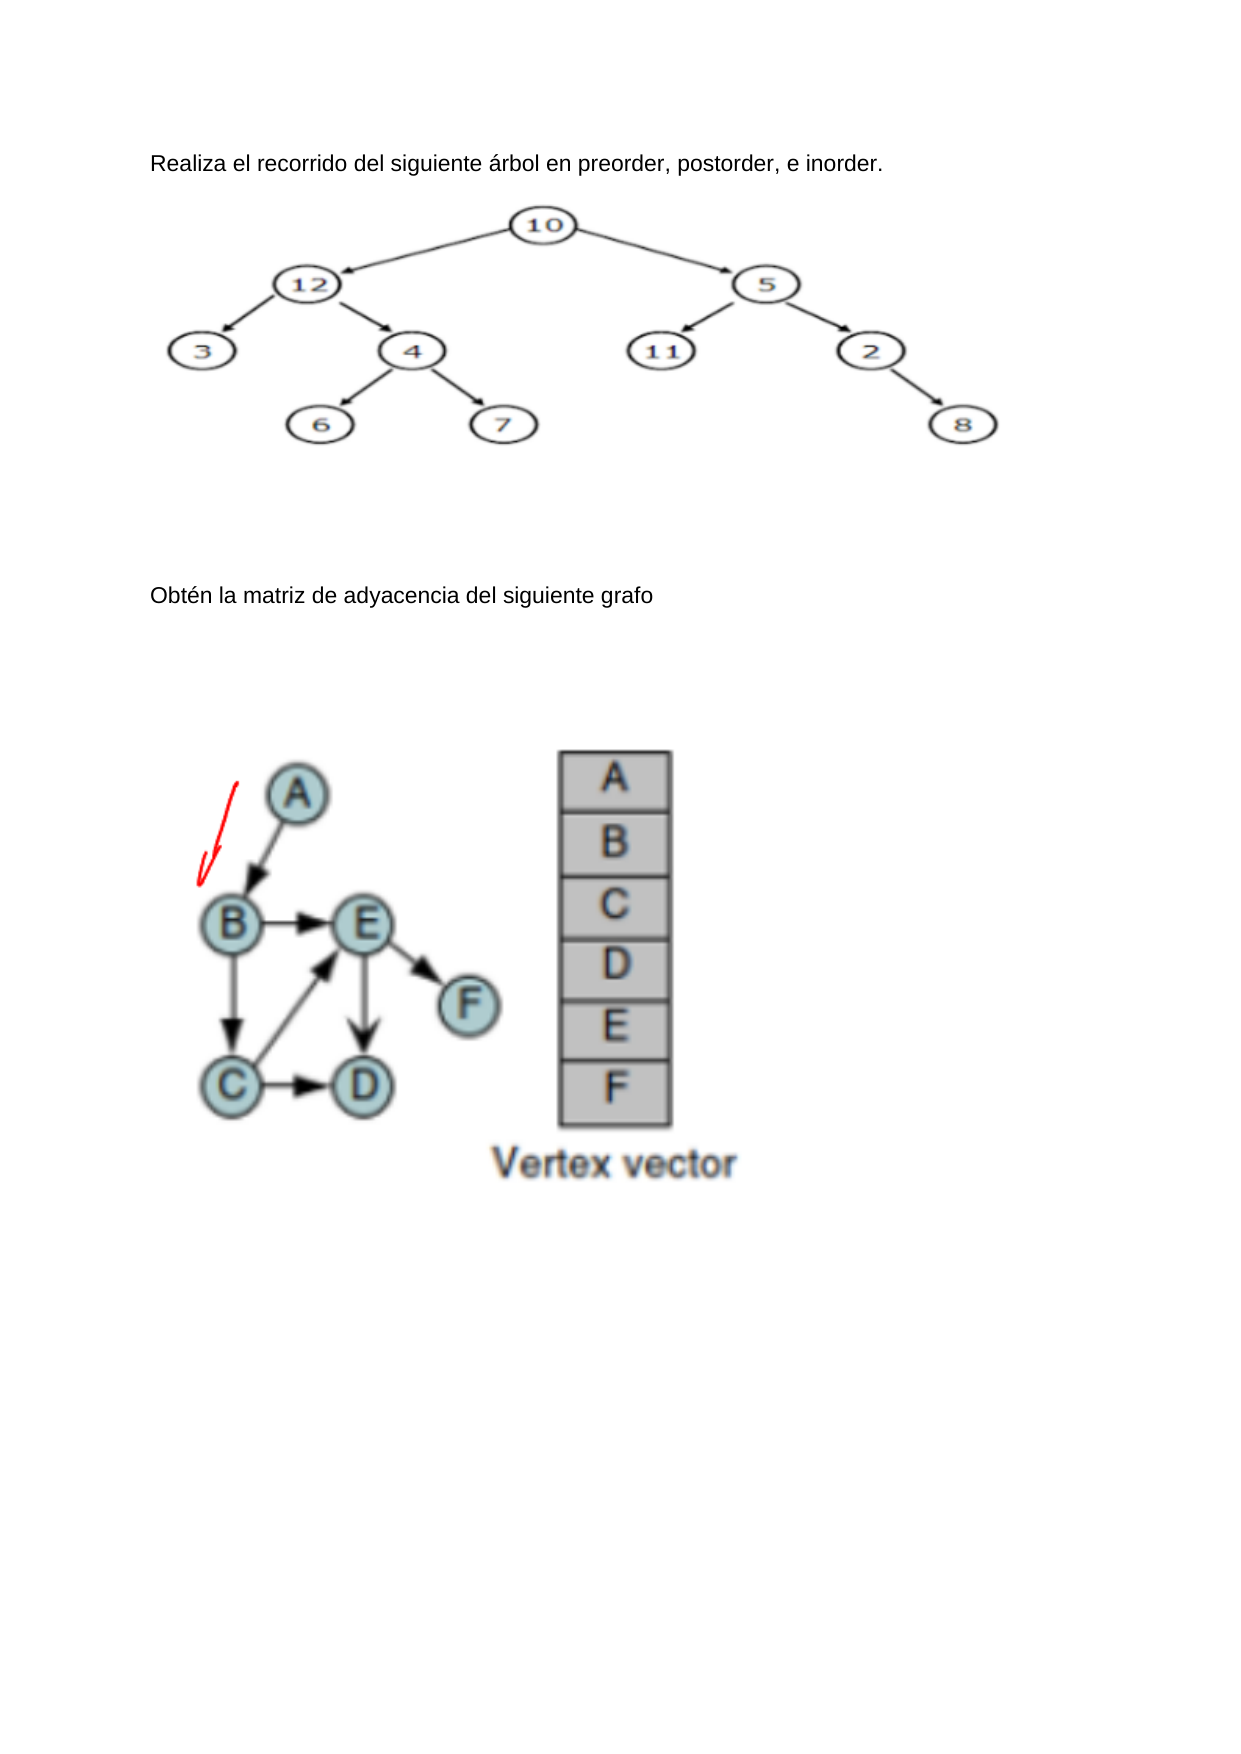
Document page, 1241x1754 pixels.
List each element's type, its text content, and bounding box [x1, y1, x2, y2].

text Obtén la matriz de adyacencia del siguiente grafo [150, 582, 1090, 609]
text Realiza el recorrido del siguiente árbol en preorder, postorder, e inorder. [150, 150, 1090, 488]
picture [150, 180, 1018, 488]
picture [150, 642, 779, 1193]
